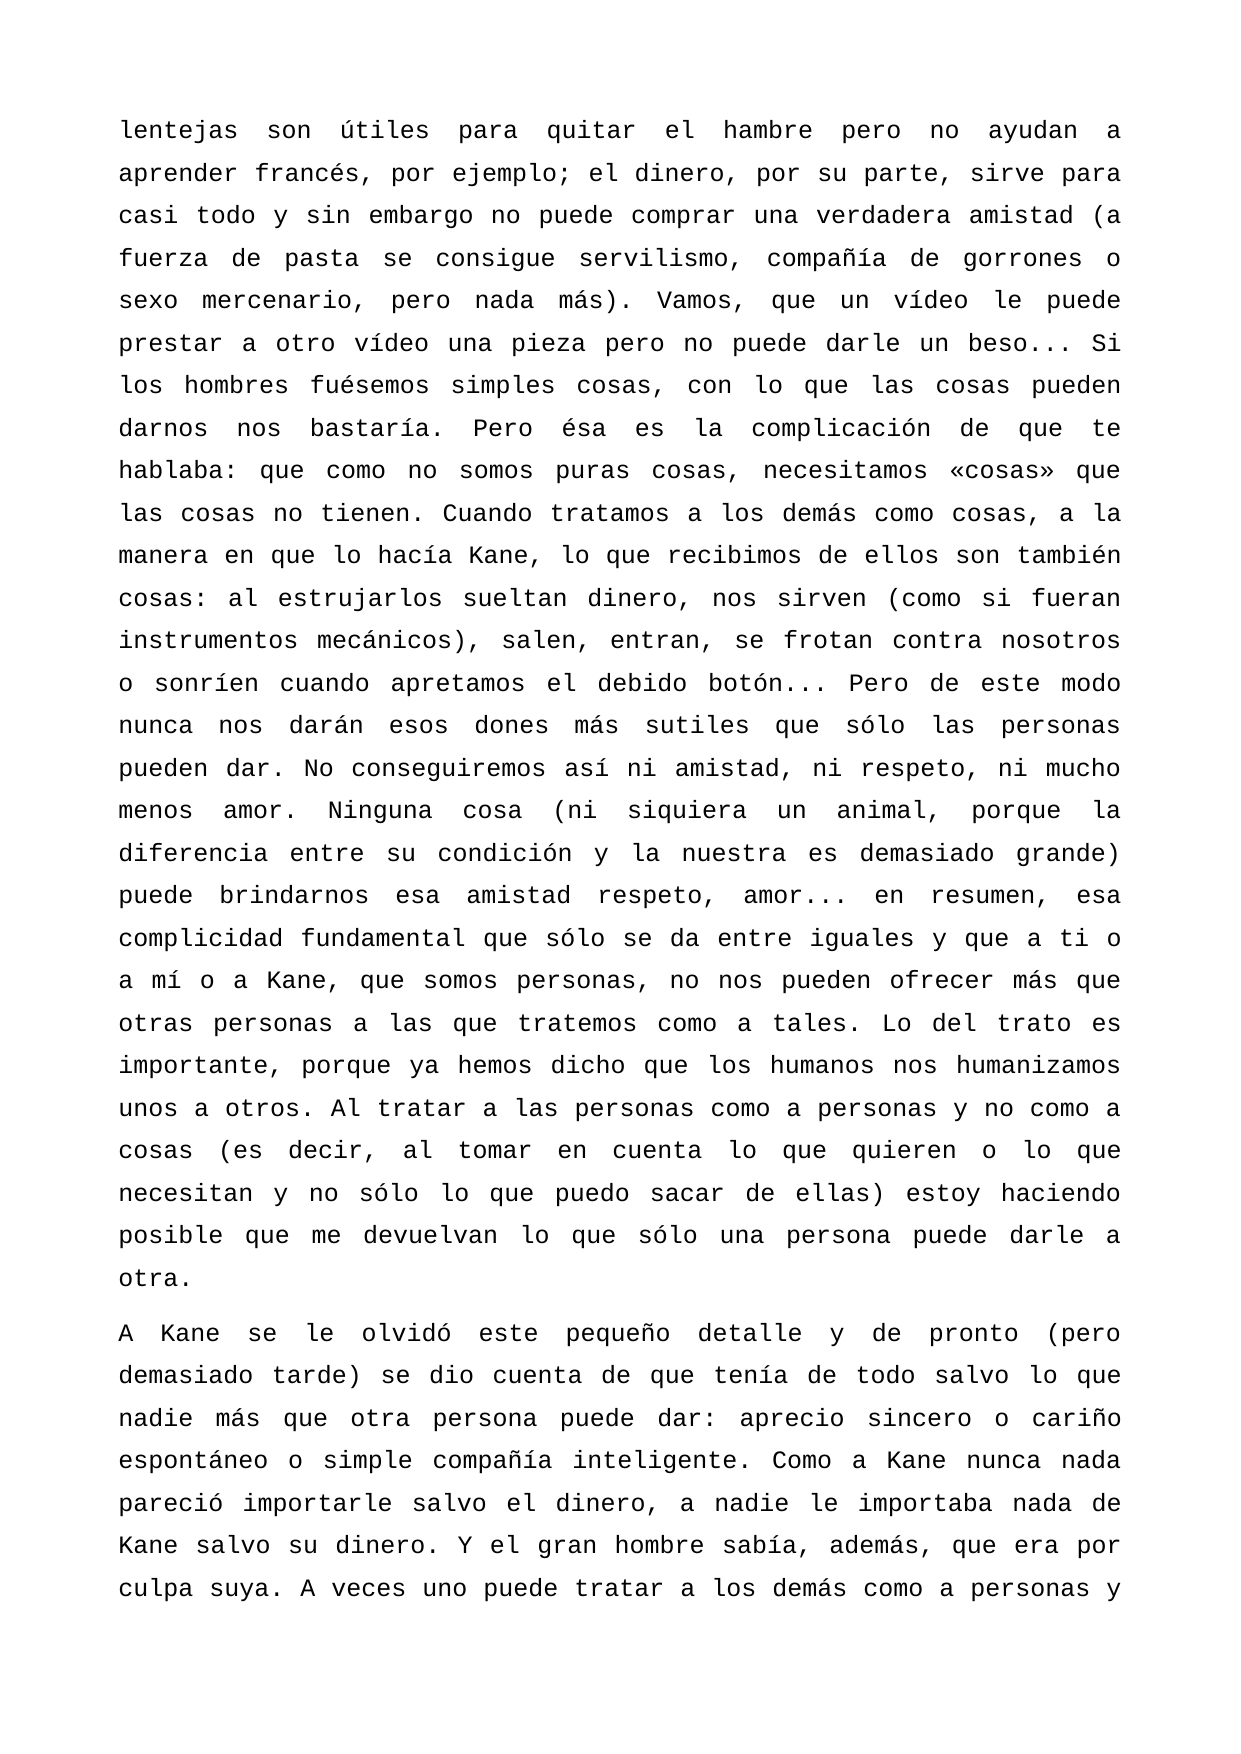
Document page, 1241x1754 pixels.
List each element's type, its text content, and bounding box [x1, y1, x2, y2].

text lentejas son útiles para quitar el hambre pero no ayudan a aprender francés, por ejemplo; el dinero, por su parte, sirve para casi todo y sin embargo no puede comprar una verdadera amistad (a fuerza de pasta se consigue servilismo, compañía de gorrones o sexo mercenario, pero nada más). Vamos, que un vídeo le puede prestar a otro vídeo una pieza pero no puede darle un beso... Si los hombres fuésemos simples cosas, con lo que las cosas pueden darnos nos bastaría. Pero ésa es la complicación de que te hablaba: que como no somos puras cosas, necesitamos «cosas» que las cosas no tienen. Cuando tratamos a los demás como cosas, a la manera en que lo hacía Kane, lo que recibimos de ellos son también cosas: al estrujarlos sueltan dinero, nos sirven (como si fueran instrumentos mecánicos), salen, entran, se frotan contra nosotros o sonríen cuando apretamos el debido botón... Pero de este modo nunca nos darán esos dones más sutiles que sólo las personas pueden dar. No conseguiremos así ni amistad, ni respeto, ni mucho menos amor. Ninguna cosa (ni siquiera un animal, porque la diferencia entre su condición y la nuestra es demasiado grande) puede brindarnos esa amistad respeto, amor... en resumen, esa complicidad fundamental que sólo se da entre iguales y que a ti o a mí o a Kane, que somos personas, no nos pueden ofrecer más que otras personas a las que tratemos como a tales. Lo del trato es importante, porque ya hemos dicho que los humanos nos humanizamos unos a otros. Al tratar a las personas como a personas y no como a cosas (es decir, al tomar en cuenta lo que quieren o lo que necesitan y no sólo lo que puedo sacar de ellas) estoy haciendo posible que me devuelvan lo que sólo una persona puede darle a otra. [118, 118, 1122, 1294]
text A Kane se le olvidó este pequeño detalle y de pronto (pero demasiado tarde) se dio cuenta de que tenía de todo salvo lo que nadie más que otra persona puede dar: aprecio sincero o cariño espontáneo o simple compañía inteligente. Como a Kane nunca nada pareció importarle salvo el dinero, a nadie le importaba nada de Kane salvo su dinero. Y el gran hombre sabía, además, que era por culpa suya. A veces uno puede tratar a los demás como a personas y [118, 1321, 1122, 1604]
